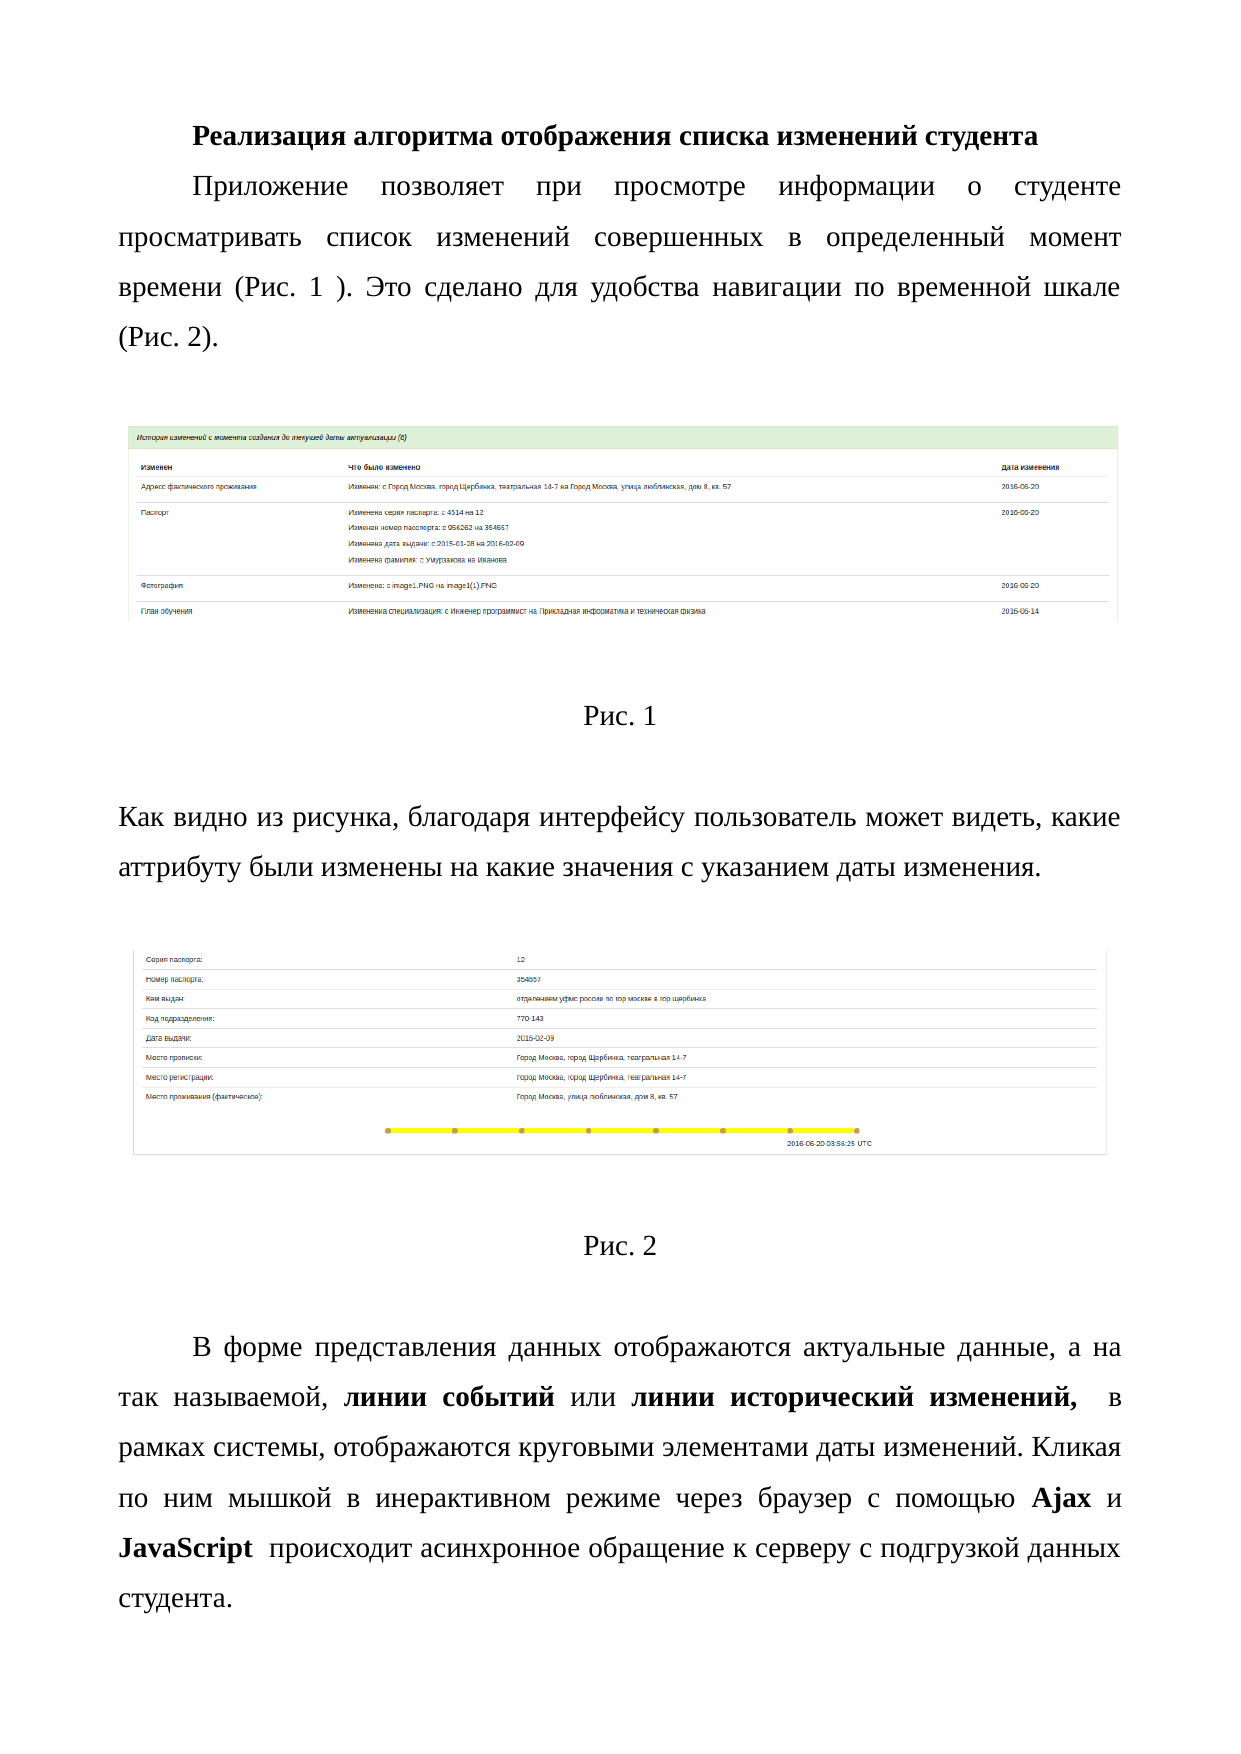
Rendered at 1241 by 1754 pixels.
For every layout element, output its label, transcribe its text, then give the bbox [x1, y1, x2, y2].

picture [118, 420, 1123, 632]
text Как видно из рисунка, благодаря интерфейсу пользователь может видеть, какие аттрибуту были изменены на какие значения с указанием даты изменения. [118, 799, 1122, 883]
text Приложение позволяет при просмотре информации о студенте просматривать список изменений совершенных в определенный момент времени (Рис. 1 ). Это сделано для удобства навигации по временной шкале (Рис. 2). [118, 168, 1122, 353]
picture [118, 950, 1123, 1162]
text Реализация алгоритма отображения списка изменений студента [118, 118, 1122, 152]
text Рис. 2 [118, 1228, 1122, 1262]
text В форме представления данных отображаются актуальные данные, а на так называемой, линии событий или линии исторический изменений, в рамках системы, отображаются круговыми элементами даты изменений. Кликая по ним мышкой в инерактивном режиме через браузер с помощью Ajax и JavaScript происходит асинхронное обращение к серверу с подгрузкой данных студента. [118, 1329, 1122, 1614]
text Рис. 1 [118, 698, 1122, 732]
